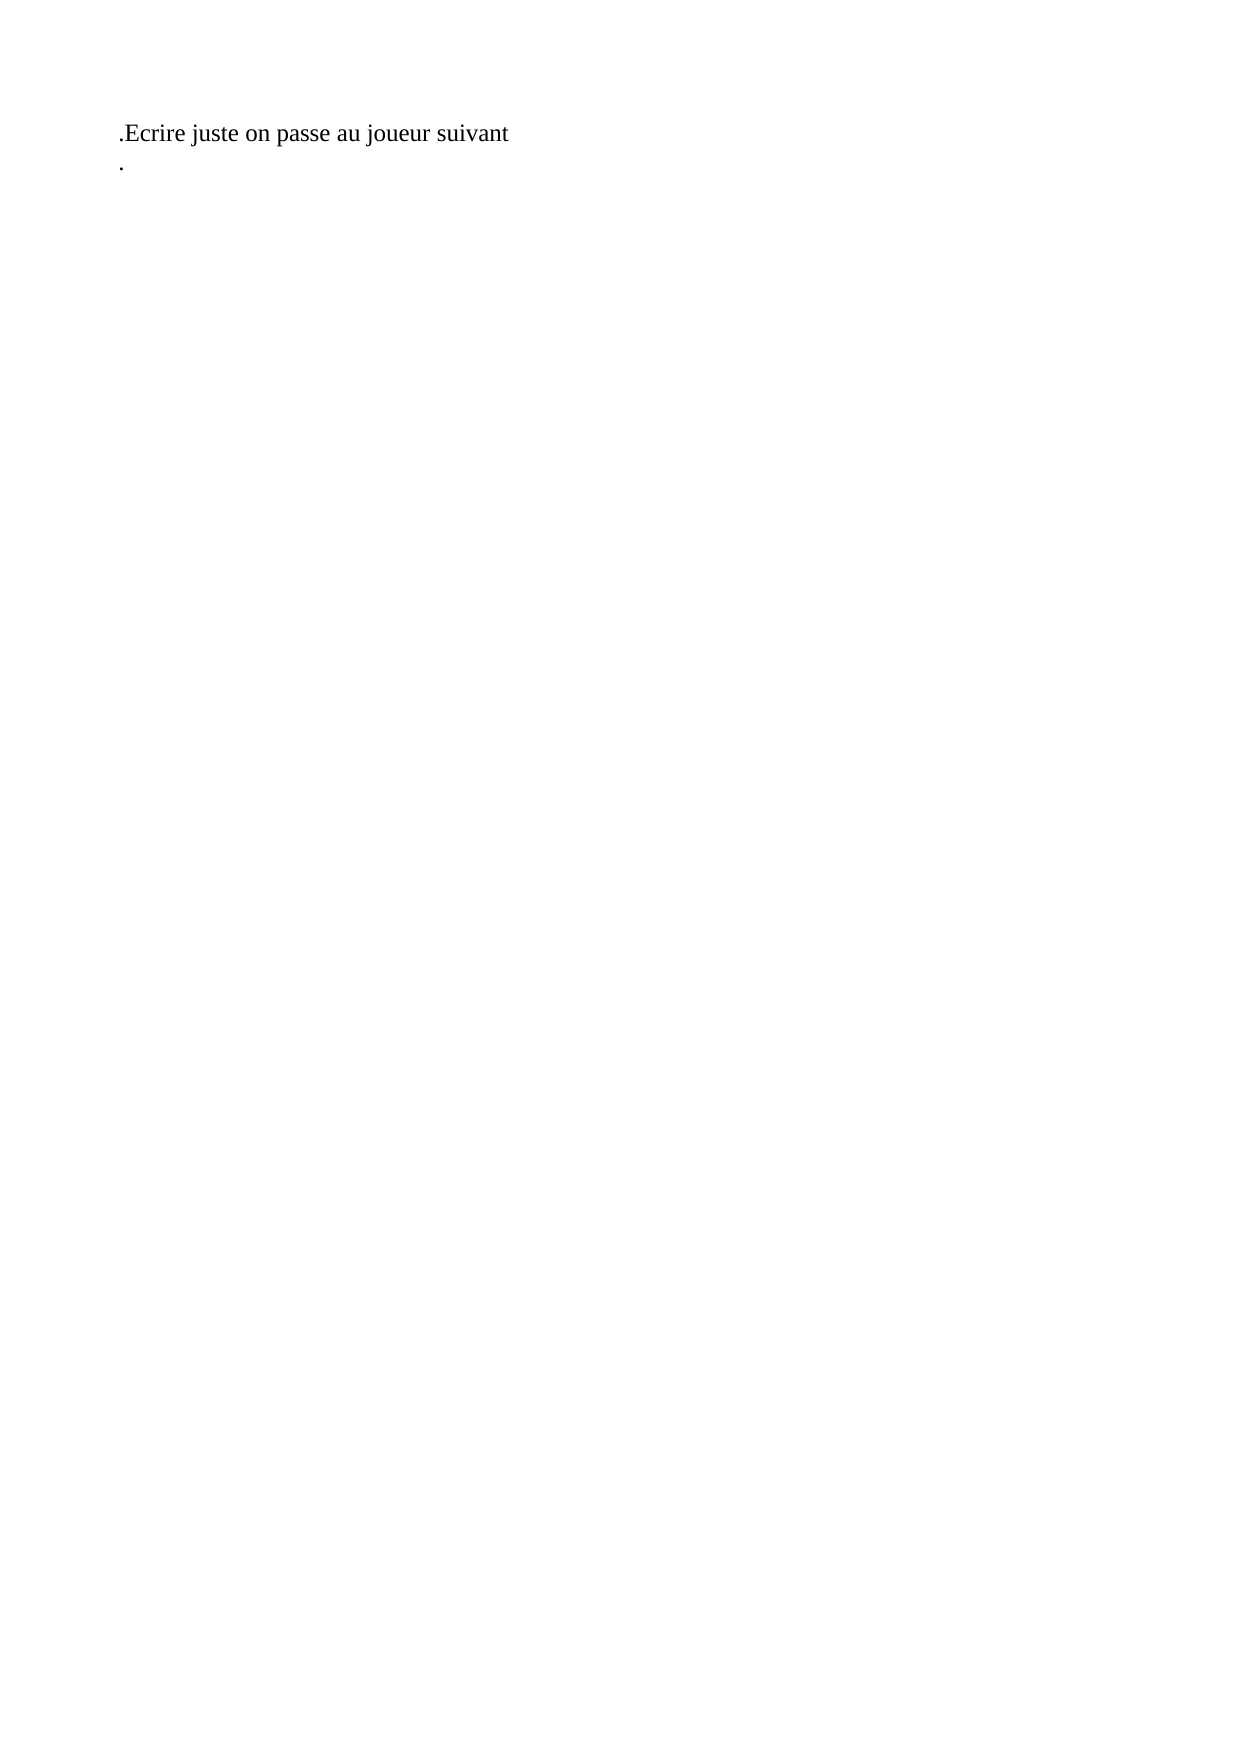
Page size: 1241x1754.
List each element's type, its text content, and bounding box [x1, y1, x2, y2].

text .Ecrire juste on passe au joueur suivant [118, 118, 1122, 147]
text . [118, 147, 1122, 176]
